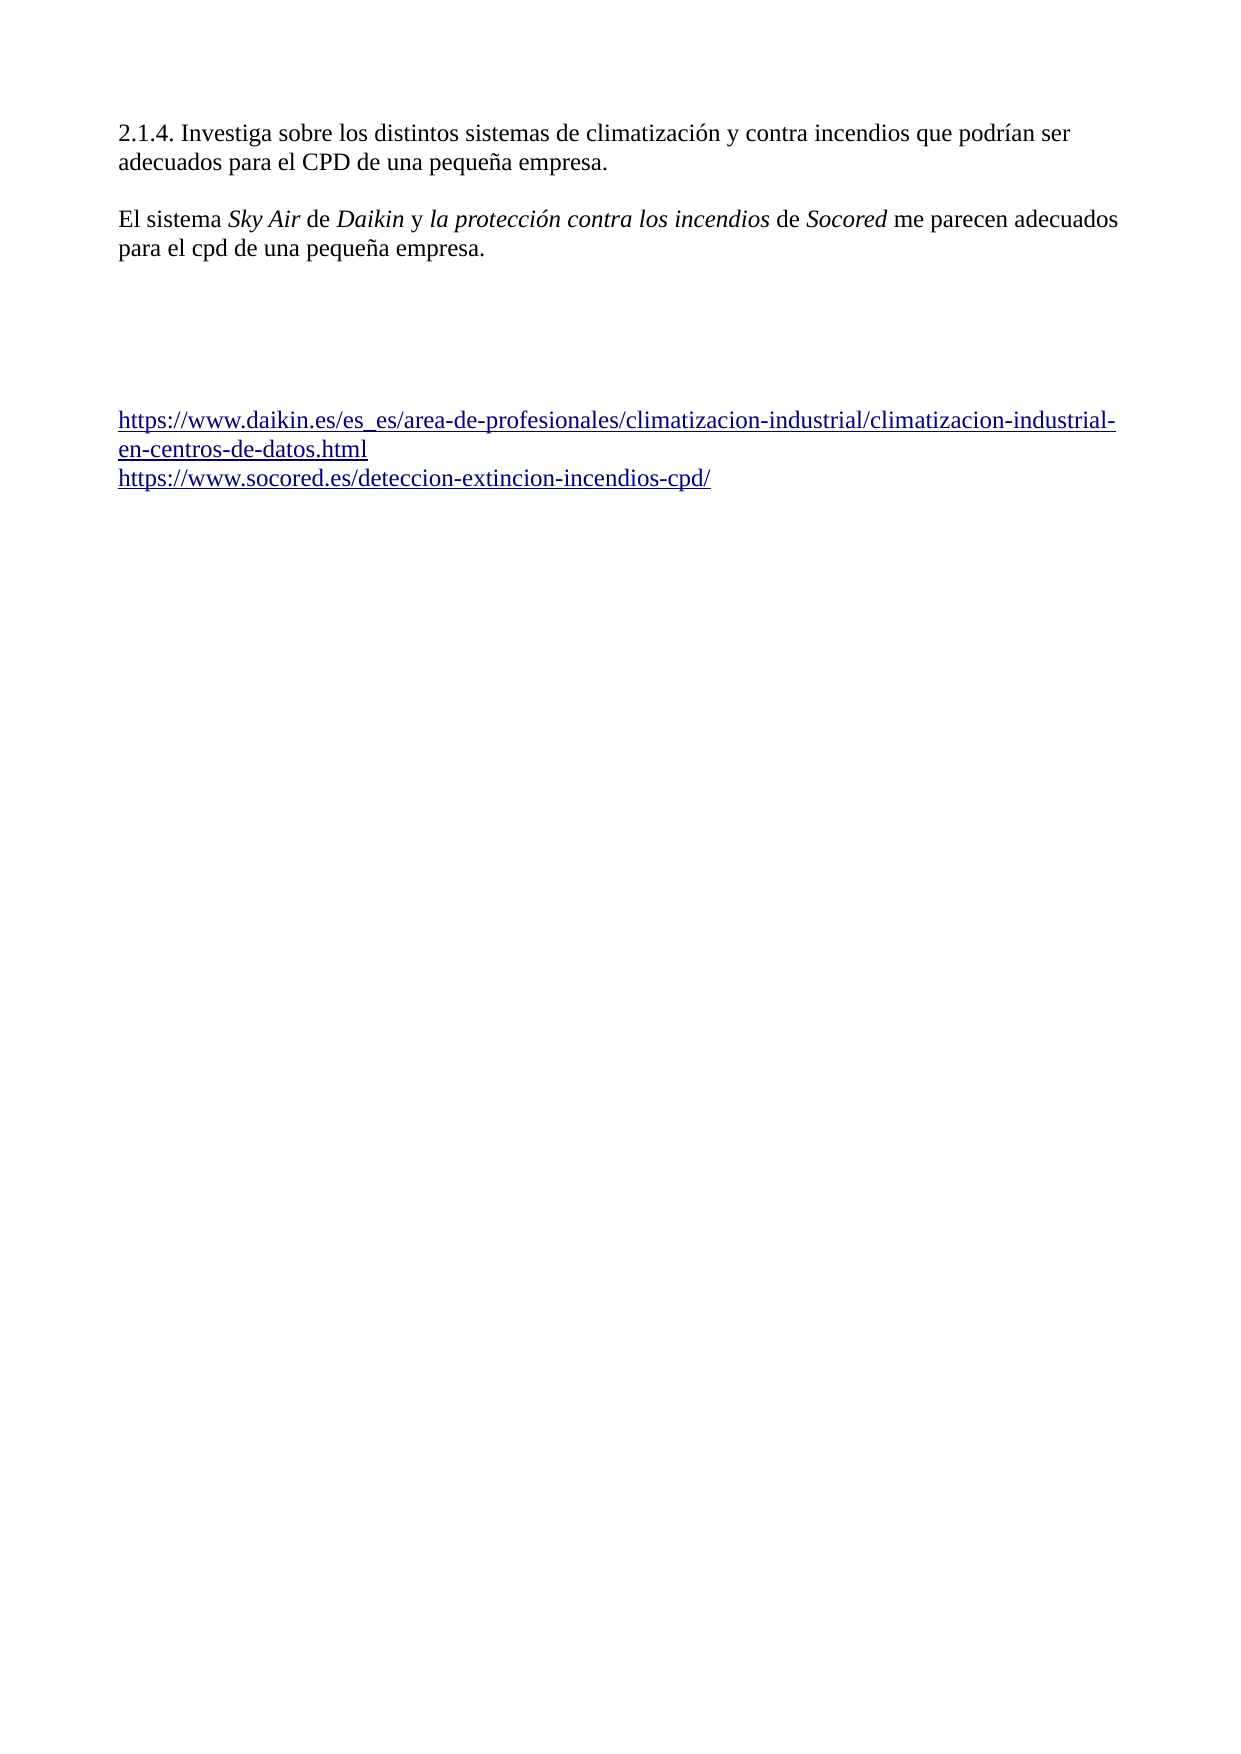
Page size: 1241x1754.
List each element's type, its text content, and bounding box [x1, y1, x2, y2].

text 2.1.4. Investiga sobre los distintos sistemas de climatización y contra incendios que podrían ser adecuados para el CPD de una pequeña empresa. [118, 118, 1122, 176]
text https://www.daikin.es/es_es/area-de-profesionales/climatizacion-industrial/climatizacion-industrial-en-centros-de-datos.html [118, 406, 1122, 463]
text El sistema Sky Air de Daikin y la protección contra los incendios de Socored me parecen adecuados para el cpd de una pequeña empresa. [118, 204, 1122, 262]
text https://www.socored.es/deteccion-extincion-incendios-cpd/ [118, 463, 1122, 492]
